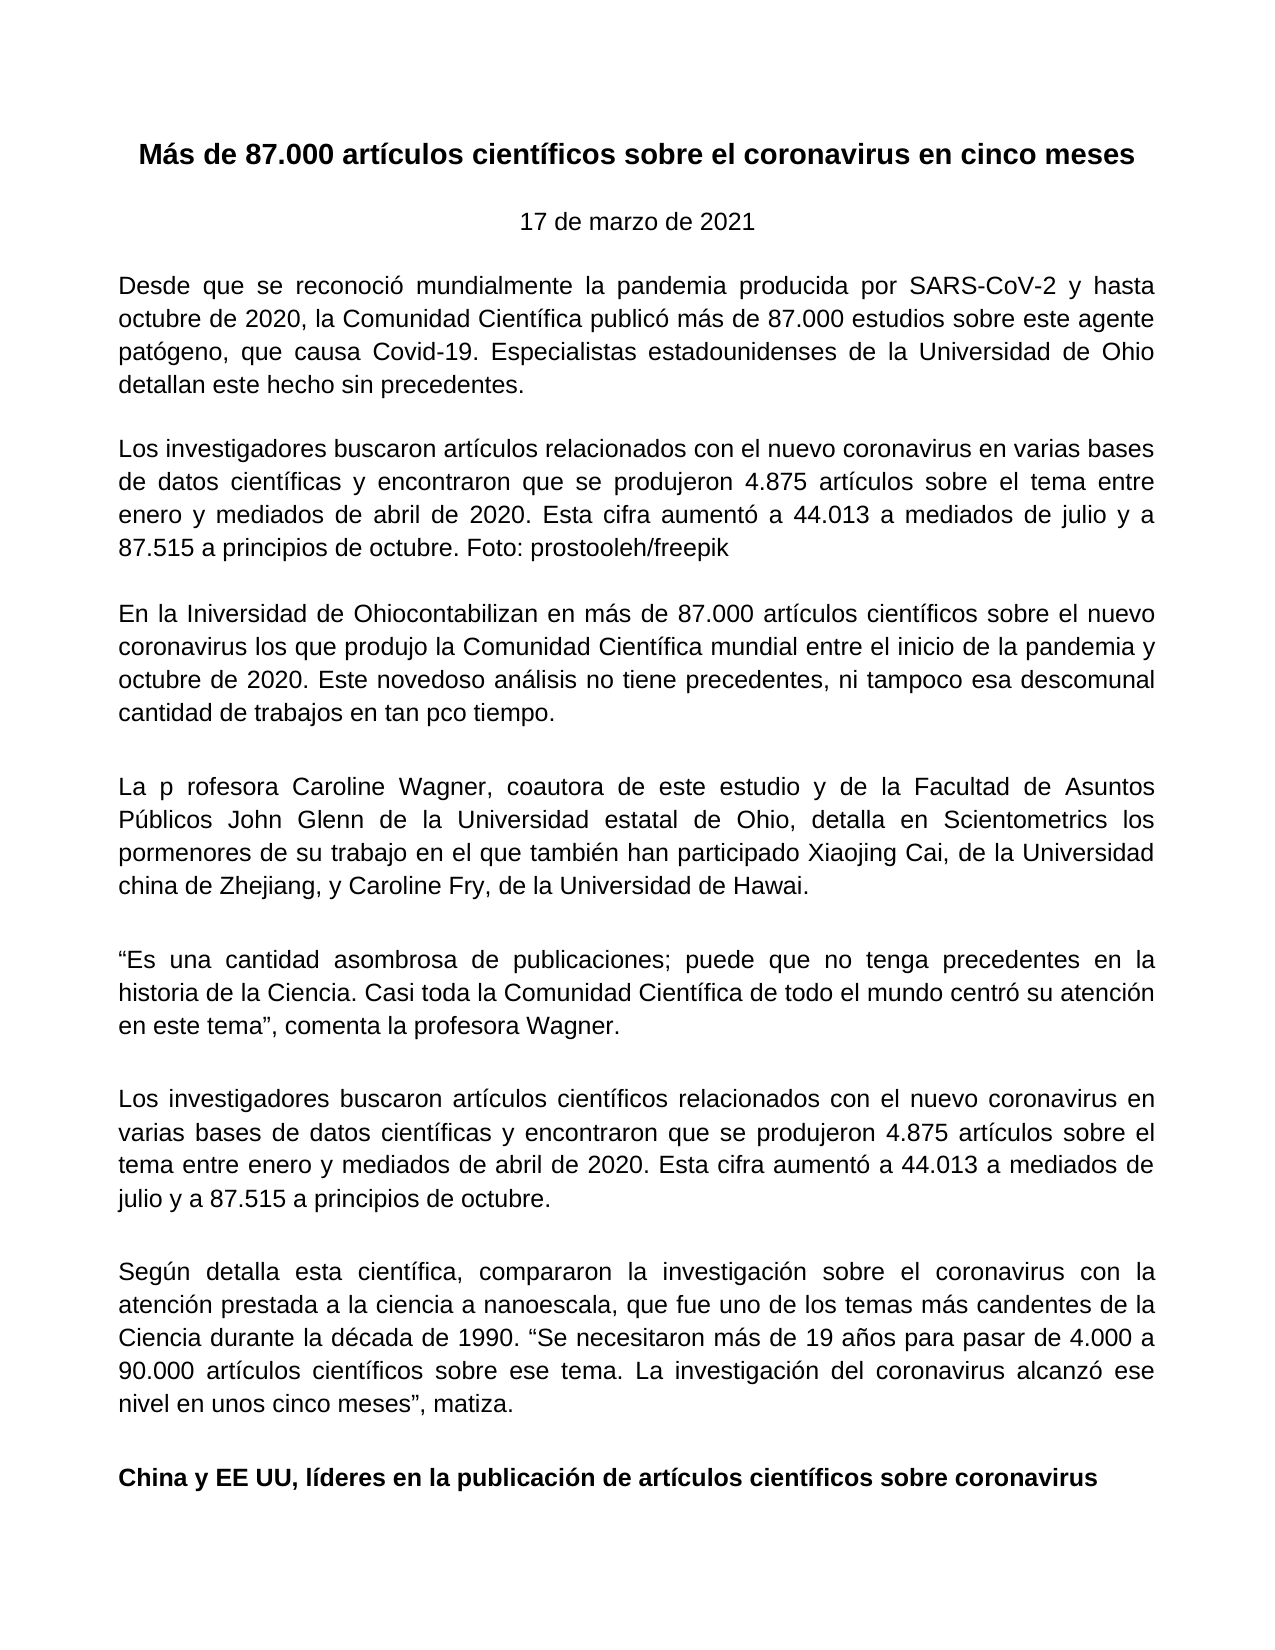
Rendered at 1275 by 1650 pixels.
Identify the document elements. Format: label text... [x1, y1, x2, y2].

text Desde que se reconoció mundialmente la pandemia producida por SARS-CoV-2 y hasta octubre de 2020, la Comunidad Científica publicó más de 87.000 estudios sobre este agente patógeno, que causa Covid-19. Especialistas estadounidenses de la Universidad de Ohio detallan este hecho sin precedentes. [118, 271, 1157, 399]
text La p rofesora Caroline Wagner, coautora de este estudio y de la Facultad de Asuntos Públicos John Glenn de la Universidad estatal de Ohio, detalla en Scientometrics los pormenores de su trabajo en el que también han participado Xiaojing Cai, de la Universidad china de Zhejiang, y Caroline Fry, de la Universidad de Hawai. [118, 772, 1157, 900]
text Los investigadores buscaron artículos relacionados con el nuevo coronavirus en varias bases de datos científicas y encontraron que se produjeron 4.875 artículos sobre el tema entre enero y mediados de abril de 2020. Esta cifra aumentó a 44.013 a mediados de julio y a 87.515 a principios de octubre. Foto: prostooleh/freepik [118, 434, 1157, 562]
text “Es una cantidad asombrosa de publicaciones; puede que no tenga precedentes en la historia de la Ciencia. Casi toda la Comunidad Científica de todo el mundo centró su atención en este tema”, comenta la profesora Wagner. [118, 945, 1157, 1039]
text En la Iniversidad de Ohiocontabilizan en más de 87.000 artículos científicos sobre el nuevo coronavirus los que produjo la Comunidad Científica mundial entre el inicio de la pandemia y octubre de 2020. Este novedoso análisis no tiene precedentes, ni tampoco esa descomunal cantidad de trabajos en tan pco tiempo. [118, 599, 1157, 727]
text 17 de marzo de 2021 [118, 207, 1157, 235]
text Los investigadores buscaron artículos científicos relacionados con el nuevo coronavirus en varias bases de datos científicas y encontraron que se produjeron 4.875 artículos sobre el tema entre enero y mediados de abril de 2020. Esta cifra aumentó a 44.013 a mediados de julio y a 87.515 a principios de octubre. [118, 1084, 1157, 1212]
text China y EE UU, líderes en la publicación de artículos científicos sobre coronavirus [118, 1463, 1157, 1492]
text Según detalla esta científica, compararon la investigación sobre el coronavirus con la atención prestada a la ciencia a nanoescala, que fue uno de los temas más candentes de la Ciencia durante la década de 1990. “Se necesitaron más de 19 años para pasar de 4.000 a 90.000 artículos científicos sobre ese tema. La investigación del coronavirus alcanzó ese nivel en unos cinco meses”, matiza. [118, 1257, 1157, 1418]
text Más de 87.000 artículos científicos sobre el coronavirus en cinco meses [118, 137, 1157, 170]
